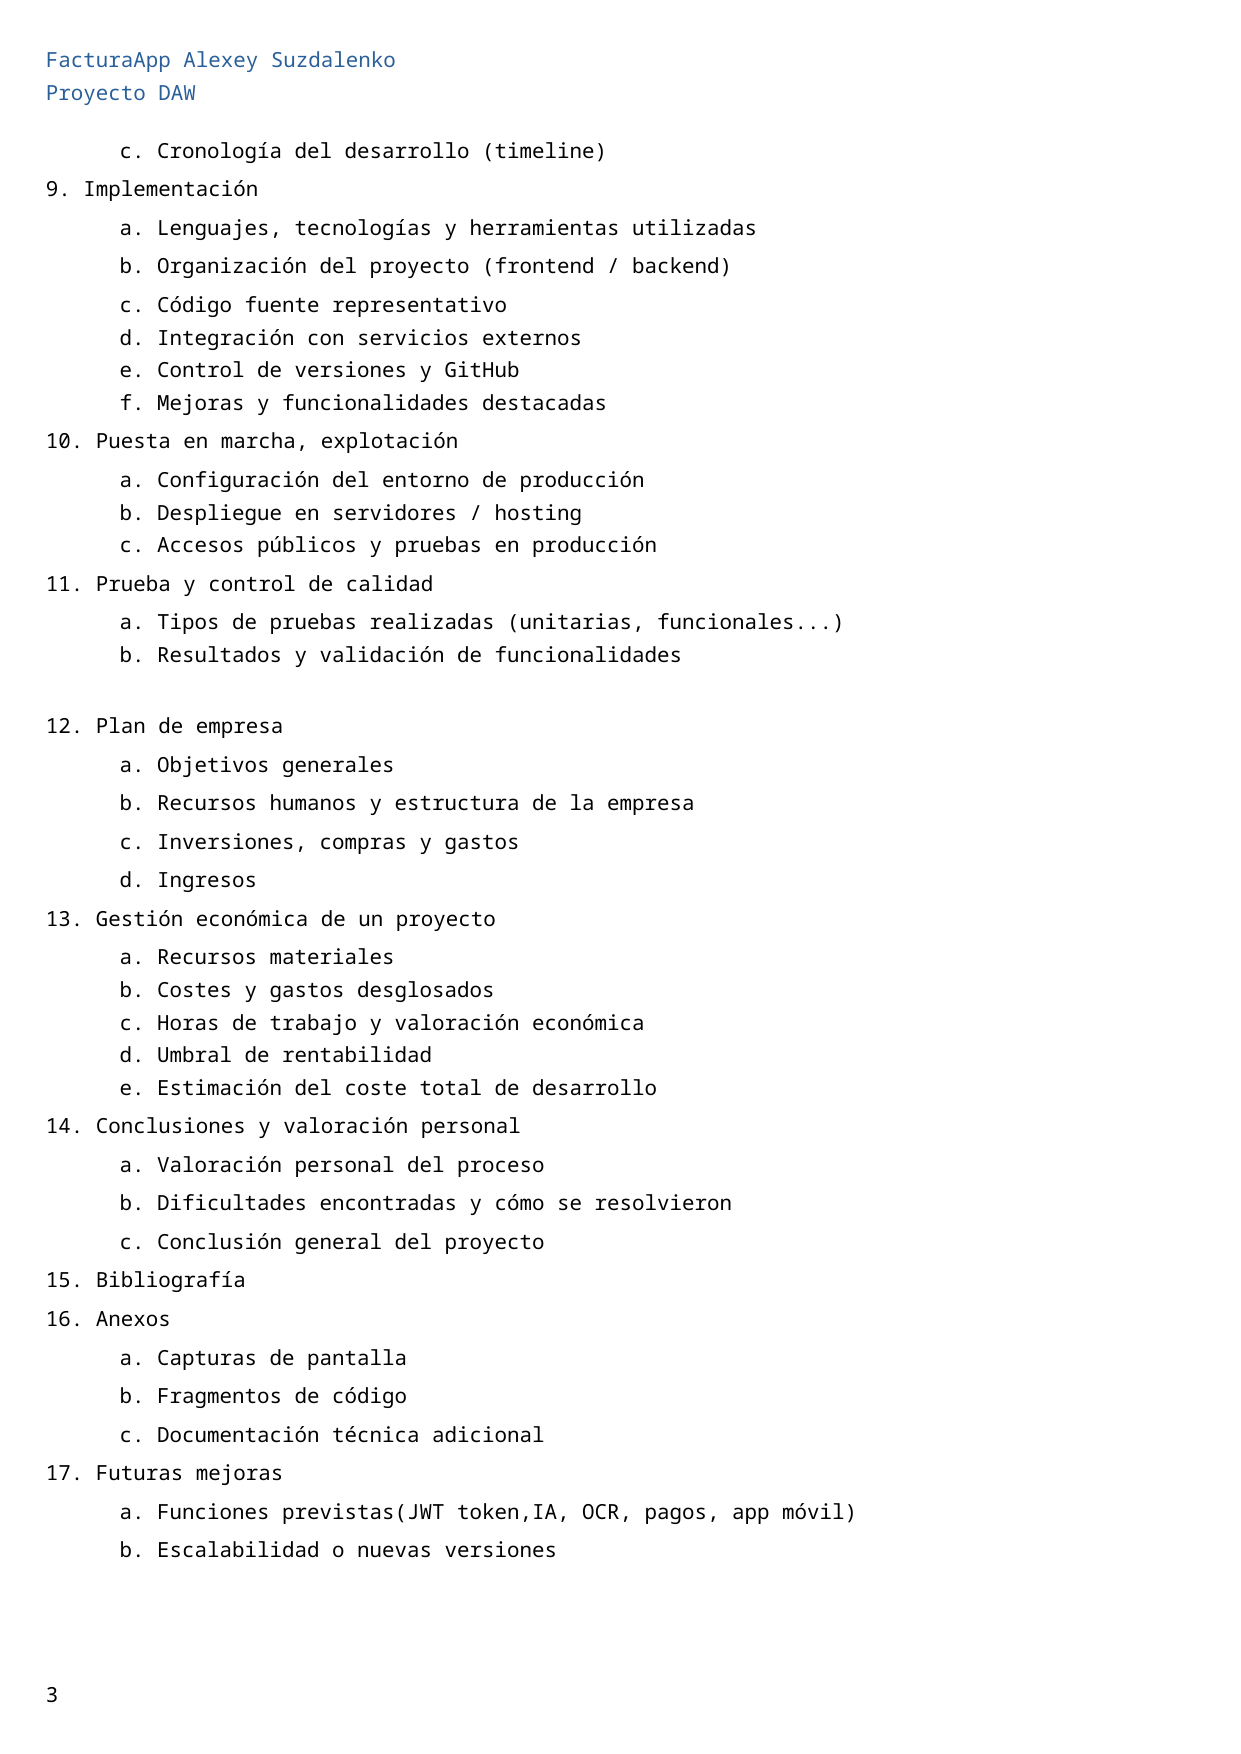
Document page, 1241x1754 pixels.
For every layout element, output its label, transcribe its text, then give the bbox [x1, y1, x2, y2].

text c. Inversiones, compras y gastos [46, 827, 1195, 855]
text d. Ingresos [46, 865, 1195, 894]
text 11. Prueba y control de calidad [46, 569, 1195, 597]
text c. Cronología del desarrollo (timeline) [46, 136, 1195, 164]
text 13. Gestión económica de un proyecto [46, 904, 1195, 932]
text b. Organización del proyecto (frontend / backend) [46, 252, 1195, 280]
text b. Recursos humanos y estructura de la empresa [46, 788, 1195, 817]
text 9. Implementación [46, 174, 1195, 203]
text 17. Futuras mejoras [46, 1458, 1195, 1487]
text a. Funciones previstas(JWT token,IA, OCR, pagos, app móvil) [46, 1497, 1195, 1525]
text c. Código fuente representativo d. Integración con servicios externos e. Control de versiones y GitHub f. Mejoras y funcionalidades destacadas [46, 290, 1195, 416]
text c. Documentación técnica adicional [46, 1420, 1195, 1448]
text a. Recursos materiales b. Costes y gastos desglosados c. Horas de trabajo y valoración económica d. Umbral de rentabilidad e. Estimación del coste total de desarrollo [46, 942, 1195, 1101]
text 15. Bibliografía [46, 1266, 1195, 1294]
text 16. Anexos [46, 1304, 1195, 1332]
text a. Tipos de pruebas realizadas (unitarias, funcionales...) b. Resultados y validación de funcionalidades [46, 607, 1195, 701]
text a. Capturas de pantalla [46, 1343, 1195, 1371]
text 10. Puesta en marcha, explotación [46, 427, 1195, 455]
text a. Valoración personal del proceso [46, 1150, 1195, 1178]
text a. Configuración del entorno de producción b. Despliegue en servidores / hosting c. Accesos públicos y pruebas en producción [46, 465, 1195, 559]
text b. Dificultades encontradas y cómo se resolvieron [46, 1188, 1195, 1217]
text 12. Plan de empresa [46, 711, 1195, 739]
text b. Escalabilidad o nuevas versiones [46, 1535, 1195, 1564]
text a. Lenguajes, tecnologías y herramientas utilizadas [46, 213, 1195, 242]
text b. Fragmentos de código [46, 1381, 1195, 1409]
text c. Conclusión general del proyecto [46, 1227, 1195, 1255]
text a. Objetivos generales [46, 750, 1195, 778]
text 14. Conclusiones y valoración personal [46, 1111, 1195, 1140]
